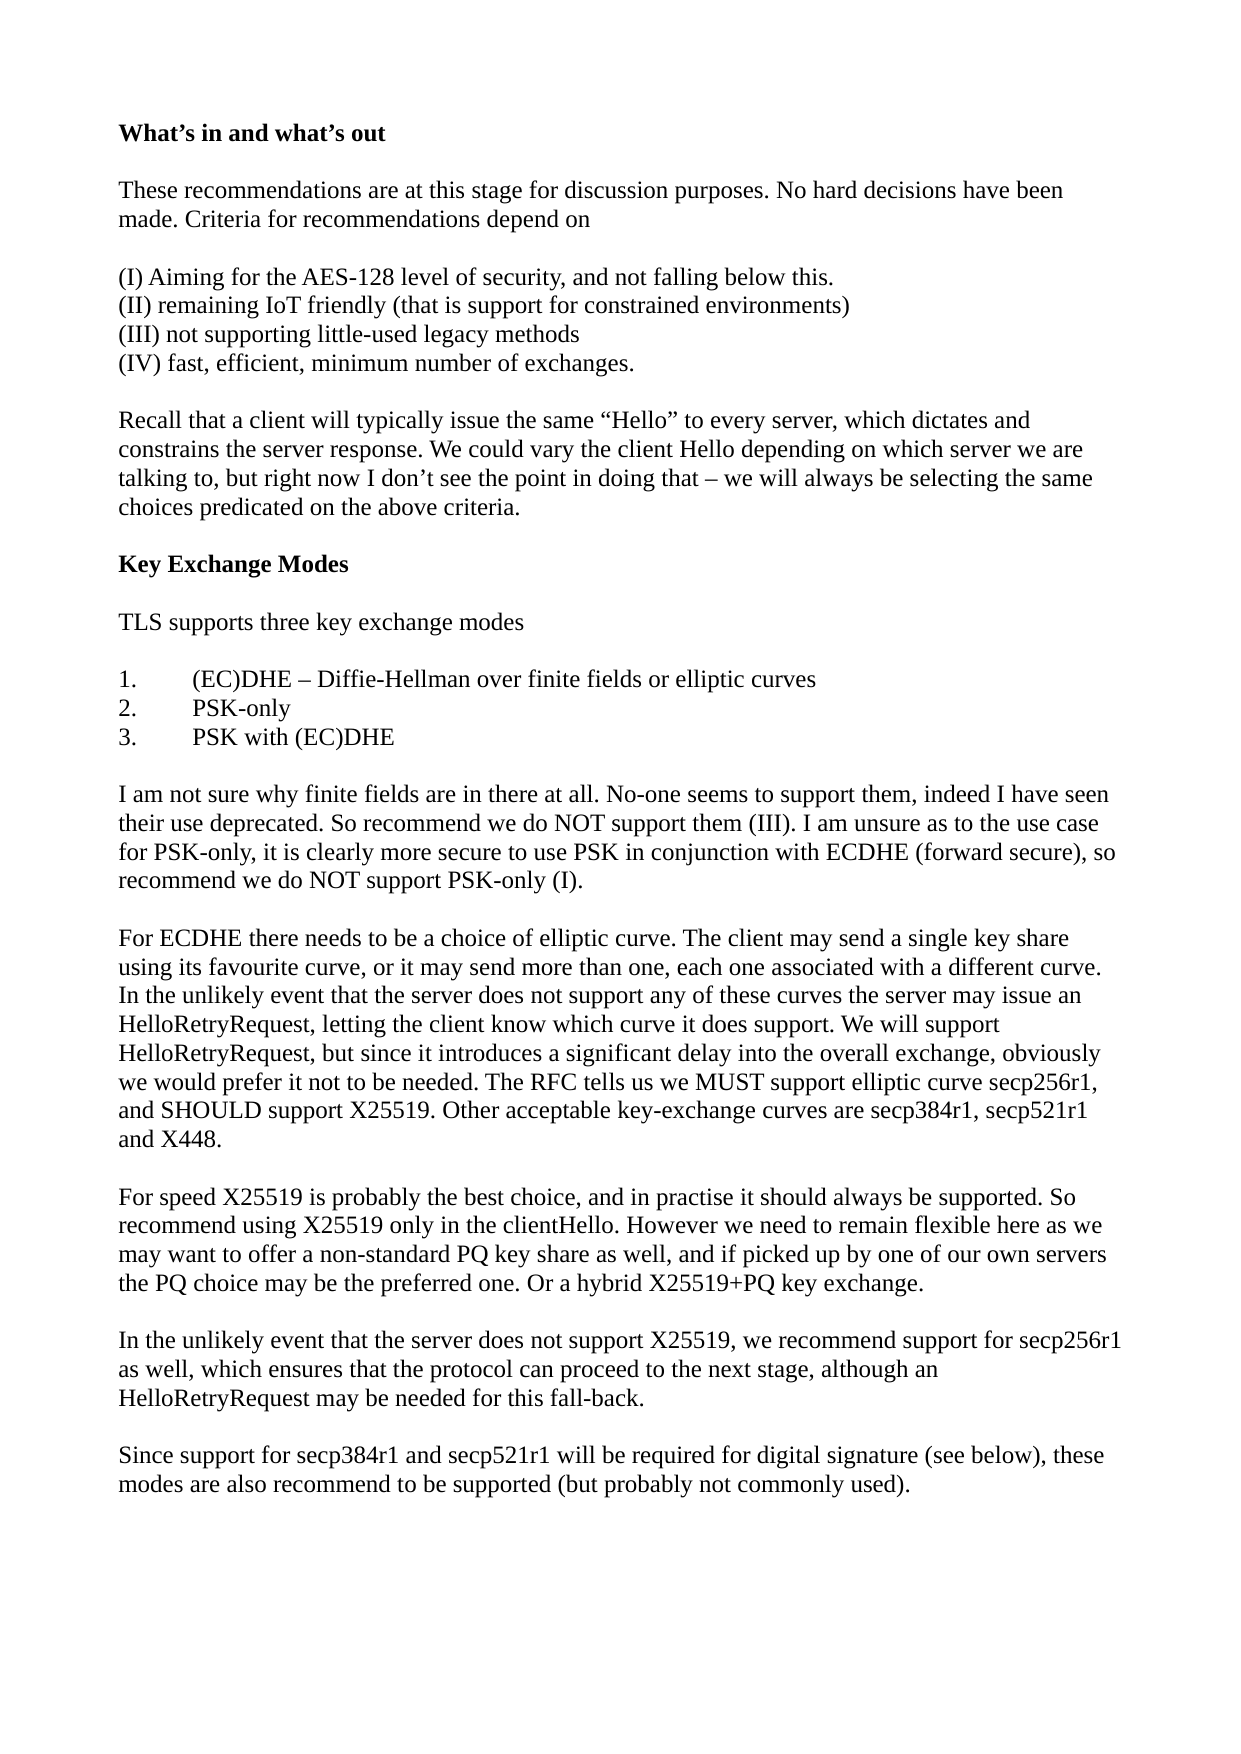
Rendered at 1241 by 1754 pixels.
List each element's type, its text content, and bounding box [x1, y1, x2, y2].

text TLS supports three key exchange modes [118, 607, 1122, 636]
text In the unlikely event that the server does not support X25519, we recommend support for secp256r1 as well, which ensures that the protocol can proceed to the next stage, although an HelloRetryRequest may be needed for this fall-back. [118, 1326, 1122, 1412]
text Recall that a client will typically issue the same “Hello” to every server, which dictates and constrains the server response. We could vary the client Hello depending on which server we are talking to, but right now I don’t see the point in doing that – we will always be selecting the same choices predicated on the above criteria. [118, 406, 1122, 521]
text (III) not supporting little-used legacy methods [118, 319, 1122, 348]
text For ECDHE there needs to be a choice of elliptic curve. The client may send a single key share using its favourite curve, or it may send more than one, each one associated with a different curve. In the unlikely event that the server does not support any of these curves the server may issue an HelloRetryRequest, letting the client know which curve it does support. We will support HelloRetryRequest, but since it introduces a significant delay into the overall exchange, obviously we would prefer it not to be needed. The RFC tells us we MUST support elliptic curve secp256r1, and SHOULD support X25519. Other acceptable key-exchange curves are secp384r1, secp521r1 and X448. [118, 923, 1122, 1153]
text (II) remaining IoT friendly (that is support for constrained environments) [118, 291, 1122, 319]
text 1. (EC)DHE – Diffie-Hellman over finite fields or elliptic curves [118, 664, 1122, 693]
text 2. PSK-only [118, 693, 1122, 722]
text 3. PSK with (EC)DHE [118, 722, 1122, 751]
text These recommendations are at this stage for discussion purposes. No hard decisions have been made. Criteria for recommendations depend on [118, 176, 1122, 233]
text (IV) fast, efficient, minimum number of exchanges. [118, 348, 1122, 377]
text For speed X25519 is probably the best choice, and in practise it should always be supported. So recommend using X25519 only in the clientHello. However we need to remain flexible here as we may want to offer a non-standard PQ key share as well, and if picked up by one of our own servers the PQ choice may be the preferred one. Or a hybrid X25519+PQ key exchange. [118, 1182, 1122, 1297]
text What’s in and what’s out [118, 118, 1122, 147]
text Since support for secp384r1 and secp521r1 will be required for digital signature (see below), these modes are also recommend to be supported (but probably not commonly used). [118, 1441, 1122, 1498]
text (I) Aiming for the AES-128 level of security, and not falling below this. [118, 262, 1122, 291]
text I am not sure why finite fields are in there at all. No-one seems to support them, indeed I have seen their use deprecated. So recommend we do NOT support them (III). I am unsure as to the use case for PSK-only, it is clearly more secure to use PSK in conjunction with ECDHE (forward secure), so recommend we do NOT support PSK-only (I). [118, 779, 1122, 894]
text Key Exchange Modes [118, 549, 1122, 578]
